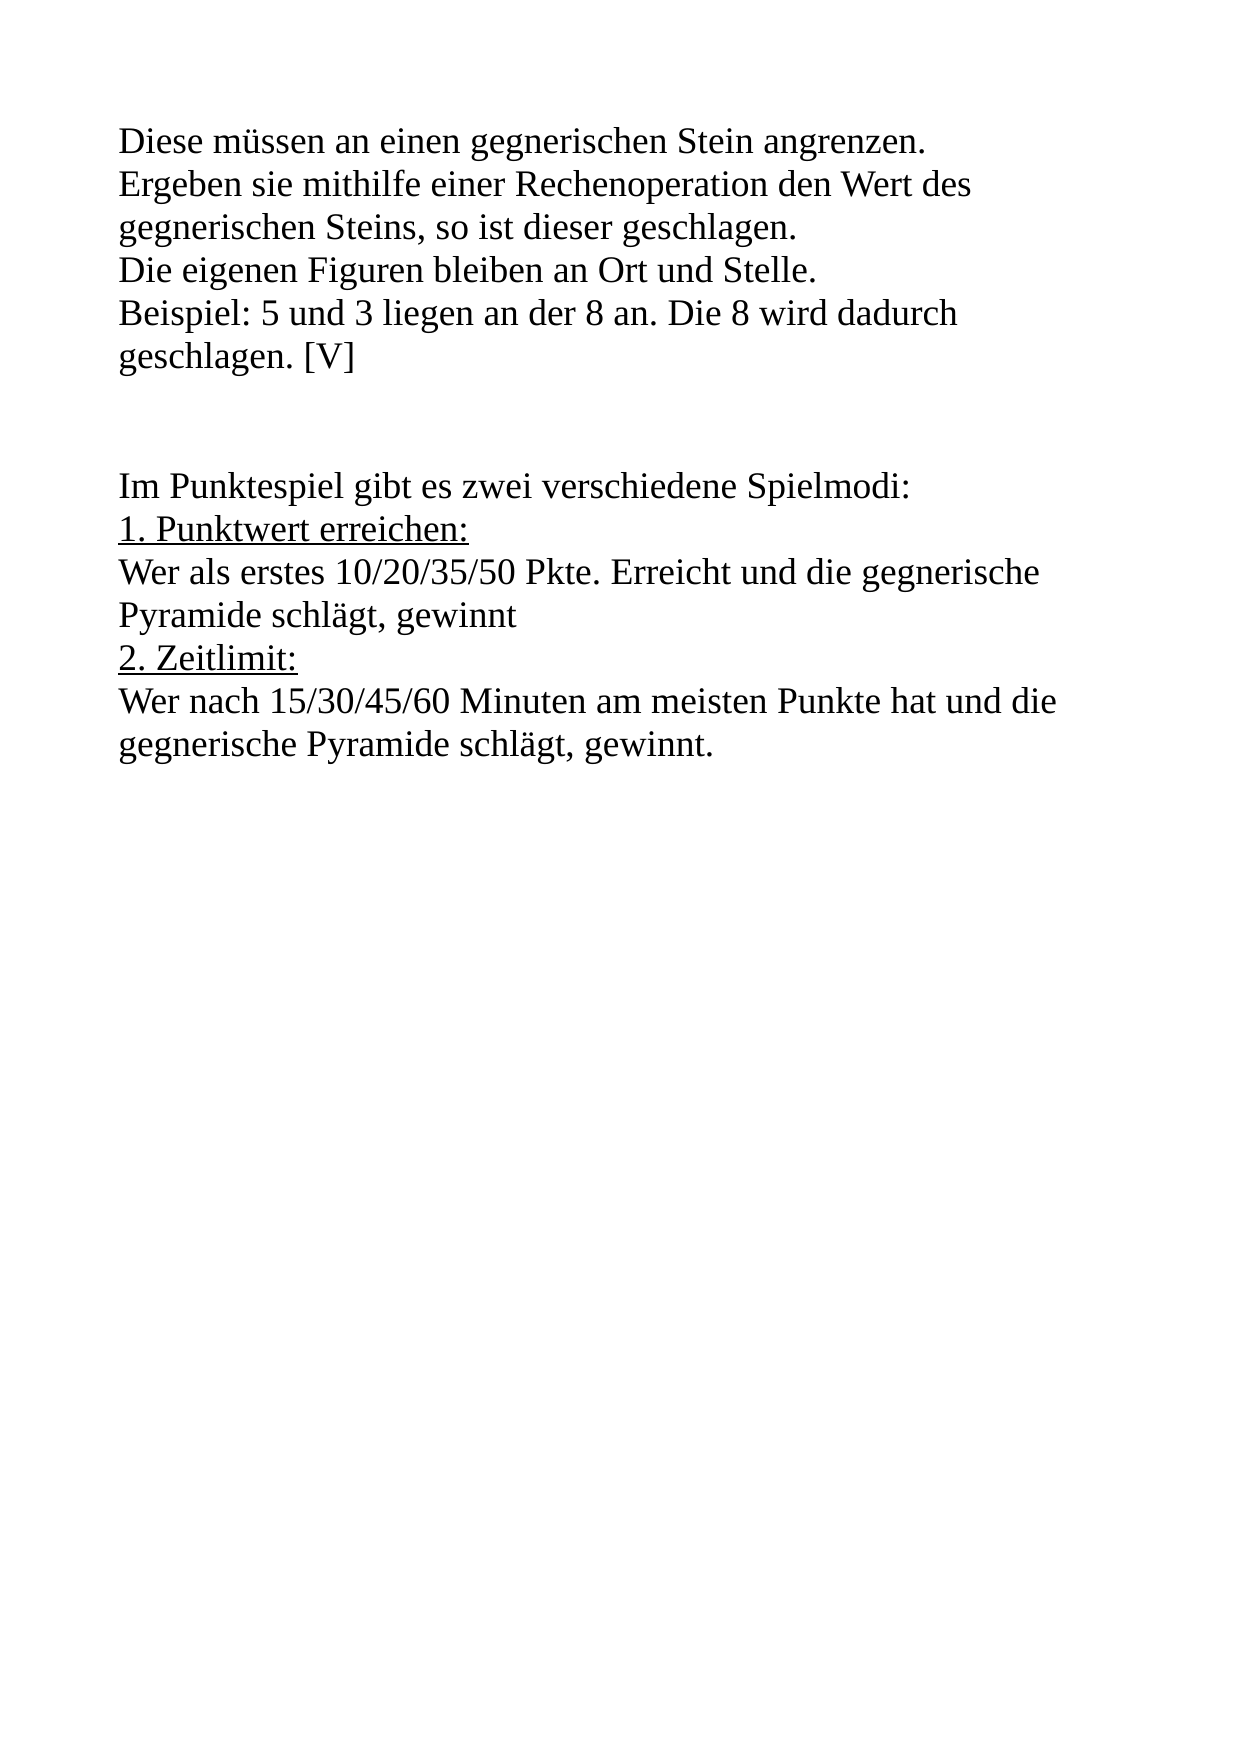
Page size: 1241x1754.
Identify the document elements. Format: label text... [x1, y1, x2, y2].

text Diese müssen an einen gegnerischen Stein angrenzen. [118, 118, 1122, 161]
text Im Punktespiel gibt es zwei verschiedene Spielmodi: [118, 463, 1122, 506]
text Beispiel: 5 und 3 liegen an der 8 an. Die 8 wird dadurch geschlagen. [V] [118, 291, 1122, 377]
text Ergeben sie mithilfe einer Rechenoperation den Wert des gegnerischen Steins, so ist dieser geschlagen. [118, 161, 1122, 247]
text Die eigenen Figuren bleiben an Ort und Stelle. [118, 247, 1122, 291]
text 1. Punktwert erreichen: [118, 506, 1122, 549]
text Wer als erstes 10/20/35/50 Pkte. Erreicht und die gegnerische Pyramide schlägt, gewinnt [118, 549, 1122, 636]
text Wer nach 15/30/45/60 Minuten am meisten Punkte hat und die gegnerische Pyramide schlägt, gewinnt. [118, 679, 1122, 765]
text 2. Zeitlimit: [118, 636, 1122, 679]
